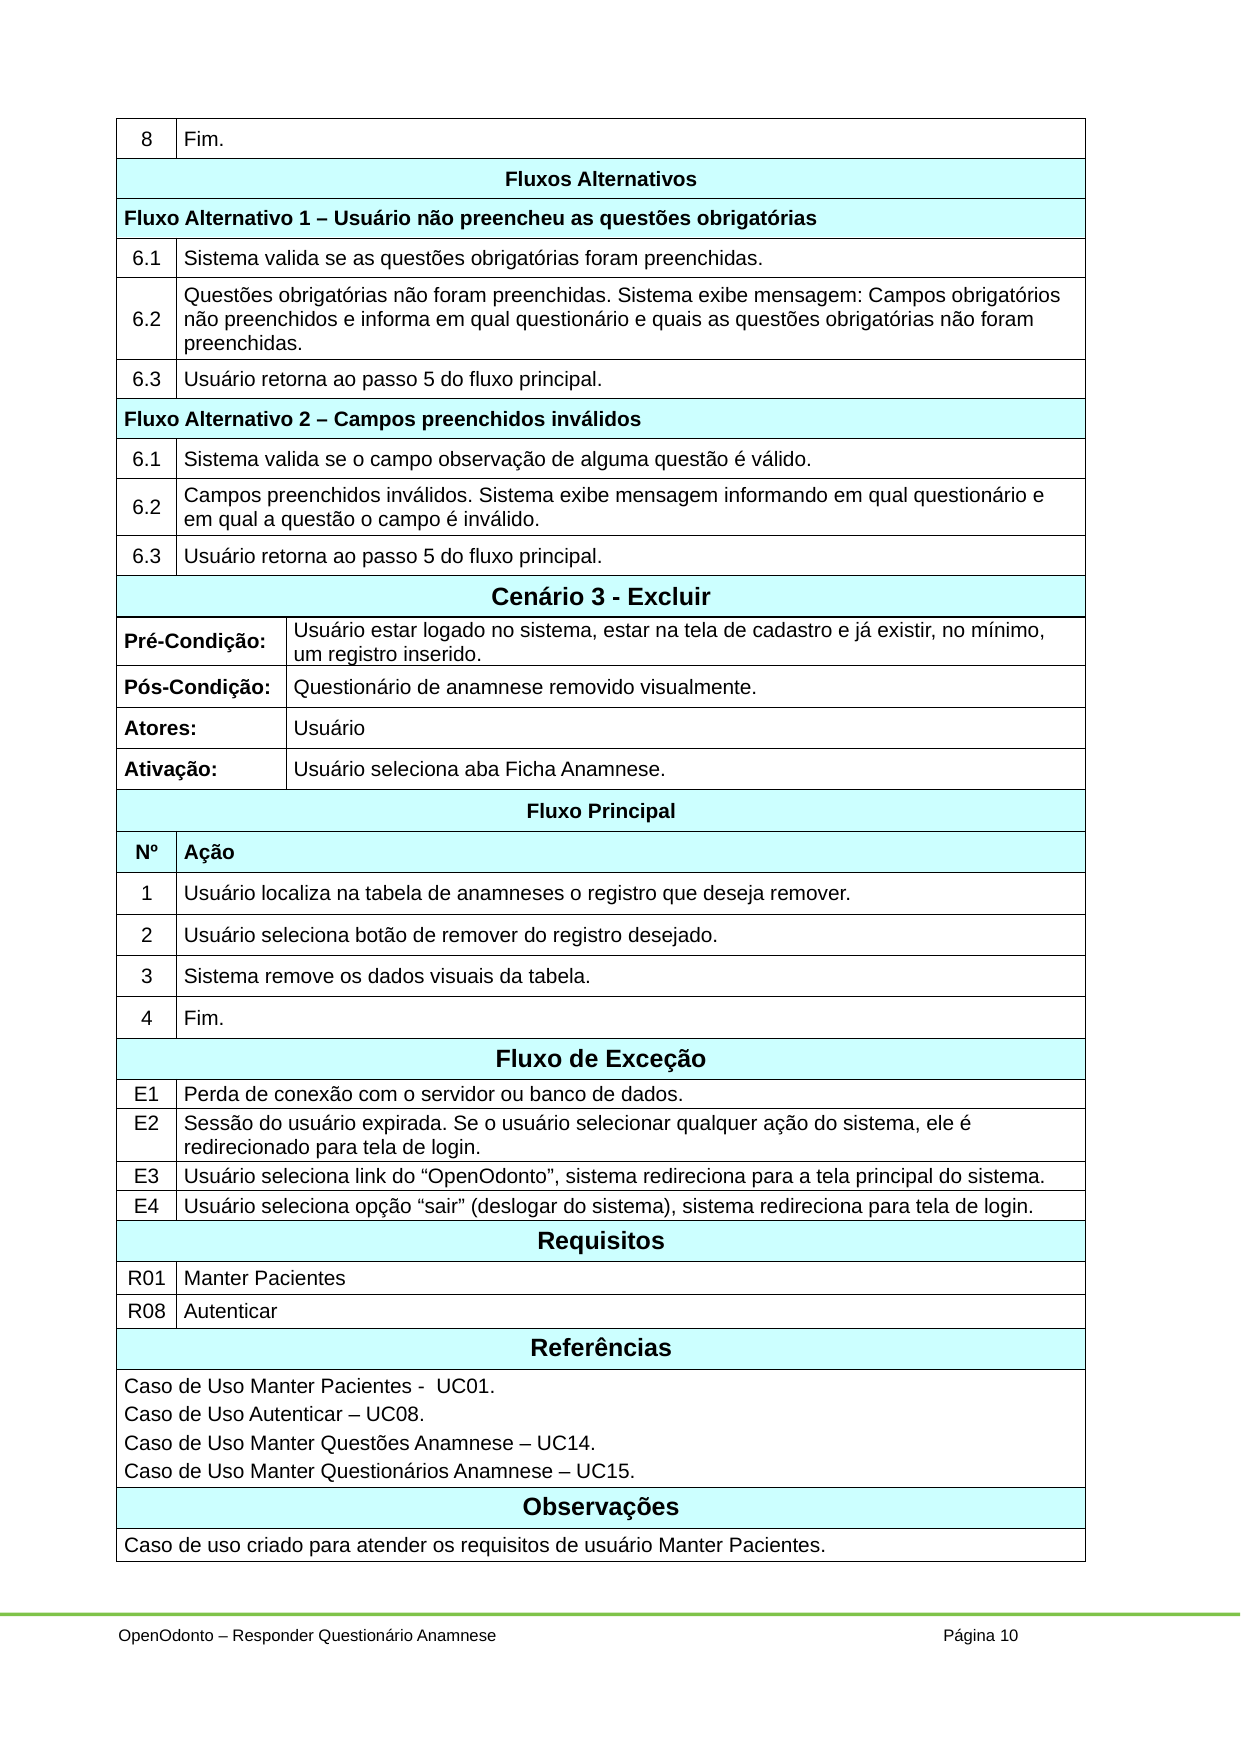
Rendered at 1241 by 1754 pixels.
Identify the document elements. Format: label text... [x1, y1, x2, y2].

table_cell Questões obrigatórias não foram preenchidas. Sistema exibe mensagem: Campos obrigatórios não preenchidos e informa em qual questionário e quais as questões obrigatórias não foram preenchidas. [177, 278, 1085, 358]
table_cell Usuário retorna ao passo 5 do fluxo principal. [177, 536, 1085, 575]
table_cell E4 [117, 1191, 176, 1219]
table_cell Fluxo de Exceção [117, 1039, 1085, 1079]
table_cell 6.3 [117, 536, 176, 575]
table_cell 6.2 [117, 278, 176, 358]
table_cell 6.1 [117, 239, 176, 277]
table_cell Usuário localiza na tabela de anamneses o registro que deseja remover. [177, 873, 1085, 913]
table_cell Manter Pacientes [177, 1262, 1085, 1294]
table_cell E3 [117, 1162, 176, 1190]
table_cell Cenário 3 - Excluir [117, 576, 1085, 616]
table_cell 6.3 [117, 360, 176, 398]
table_cell R08 [117, 1295, 176, 1327]
table_cell Sistema remove os dados visuais da tabela. [177, 956, 1085, 996]
table_cell Sistema valida se as questões obrigatórias foram preenchidas. [177, 239, 1085, 277]
table_cell Fluxos Alternativos [117, 159, 1085, 198]
table_cell Referências [117, 1329, 1085, 1369]
table_cell Usuário seleciona aba Ficha Anamnese. [287, 749, 1085, 789]
table_cell Fluxo Alternativo 2 – Campos preenchidos inválidos [117, 399, 1085, 438]
table_cell 2 [117, 915, 176, 955]
table_cell 6.2 [117, 479, 176, 535]
table_cell Usuário estar logado no sistema, estar na tela de cadastro e já existir, no mínimo, um registro inserido. [287, 618, 1085, 665]
table_cell Caso de Uso Manter Pacientes - UC01. Caso de Uso Autenticar – UC08. Caso de Uso Manter Questões Anamnese – UC14. Caso de Uso Manter Questionários Anamnese – UC15. [117, 1370, 1085, 1487]
table_cell Requisitos [117, 1221, 1085, 1261]
table_cell Usuário seleciona opção “sair” (deslogar do sistema), sistema redireciona para tela de login. [177, 1191, 1085, 1219]
table_cell Caso de uso criado para atender os requisitos de usuário Manter Pacientes. [117, 1529, 1085, 1561]
table_cell Campos preenchidos inválidos. Sistema exibe mensagem informando em qual questionário e em qual a questão o campo é inválido. [177, 479, 1085, 535]
table_cell Usuário seleciona link do “OpenOdonto”, sistema redireciona para a tela principal do sistema. [177, 1162, 1085, 1190]
table_cell Observações [117, 1488, 1085, 1528]
table_cell Perda de conexão com o servidor ou banco de dados. [177, 1080, 1085, 1108]
table_cell Ativação: [117, 749, 286, 789]
table_cell Fluxo Principal [117, 790, 1085, 831]
table_cell Autenticar [177, 1295, 1085, 1327]
table_cell Fim. [177, 997, 1085, 1037]
table_cell Questionário de anamnese removido visualmente. [287, 666, 1085, 707]
table_cell 8 [117, 119, 176, 158]
table_cell Atores: [117, 708, 286, 748]
table_cell 3 [117, 956, 176, 996]
table_cell Pré-Condição: [117, 618, 286, 665]
table_cell Pós-Condição: [117, 666, 286, 707]
table_cell 6.1 [117, 439, 176, 478]
table_cell Usuário [287, 708, 1085, 748]
table_cell Nº [117, 832, 176, 872]
table_cell 4 [117, 997, 176, 1037]
table_cell Fim. [177, 119, 1085, 158]
table_cell Fluxo Alternativo 1 – Usuário não preencheu as questões obrigatórias [117, 199, 1085, 237]
table_cell Ação [177, 832, 1085, 872]
table_cell Usuário retorna ao passo 5 do fluxo principal. [177, 360, 1085, 398]
table_cell Sistema valida se o campo observação de alguma questão é válido. [177, 439, 1085, 478]
table_cell Usuário seleciona botão de remover do registro desejado. [177, 915, 1085, 955]
table_cell Sessão do usuário expirada. Se o usuário selecionar qualquer ação do sistema, ele é redirecionado para tela de login. [177, 1109, 1085, 1161]
table_cell E1 [117, 1080, 176, 1108]
table_cell 1 [117, 873, 176, 913]
table_cell E2 [117, 1109, 176, 1161]
table_cell R01 [117, 1262, 176, 1294]
